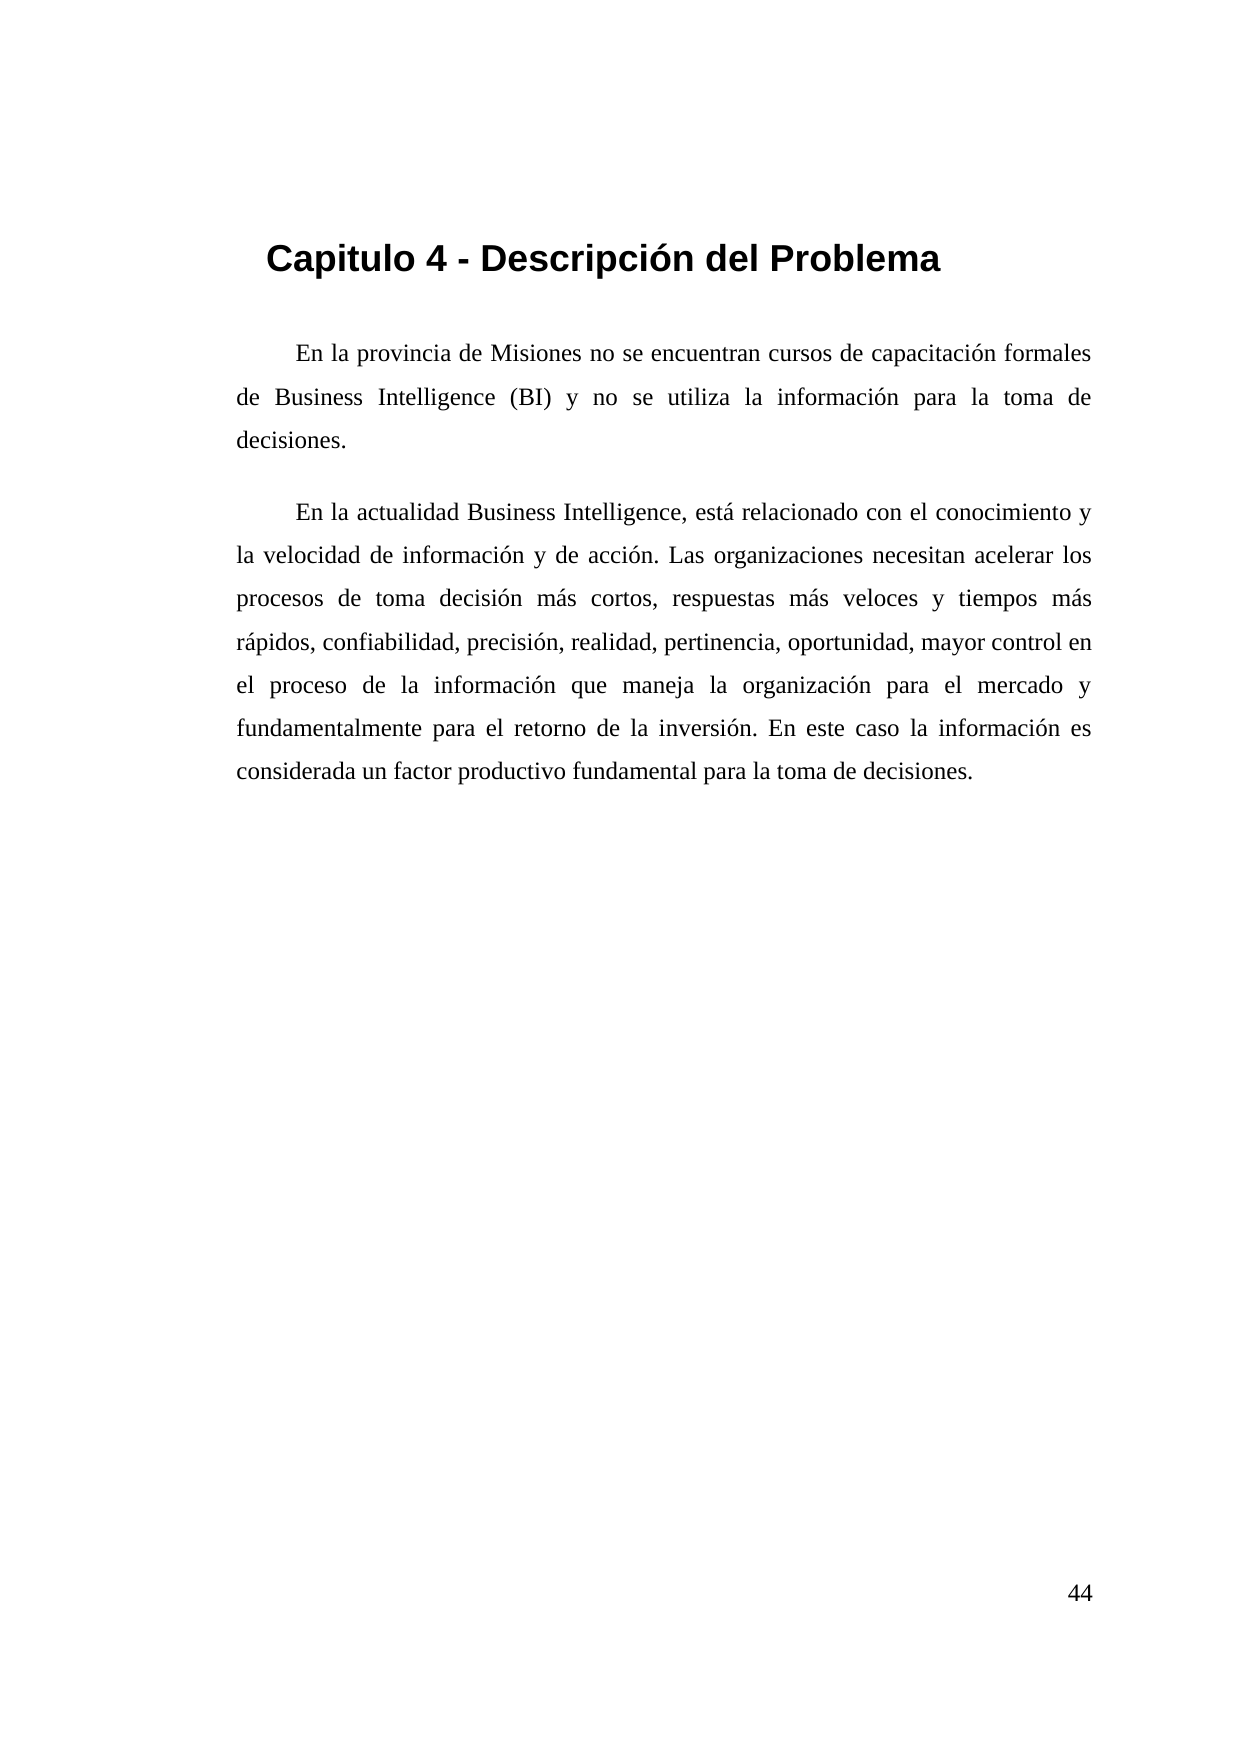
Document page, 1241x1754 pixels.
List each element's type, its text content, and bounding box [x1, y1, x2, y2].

text En la provincia de Misiones no se encuentran cursos de capacitación formales de Business Intelligence (BI) y no se utiliza la información para la toma de decisiones. [236, 338, 1093, 453]
text En la actualidad Business Intelligence, está relacionado con el conocimiento y la velocidad de información y de acción. Las organizaciones necesitan acelerar los procesos de toma decisión más cortos, respuestas más veloces y tiempos más rápidos, confiabilidad, precisión, realidad, pertinencia, oportunidad, mayor control en el proceso de la información que maneja la organización para el mercado y fundamentalmente para el retorno de la inversión. En este caso la información es considerada un factor productivo fundamental para la toma de decisiones. [236, 497, 1093, 785]
subtitle Capitulo 4 - Descripción del Problema [236, 236, 1093, 279]
